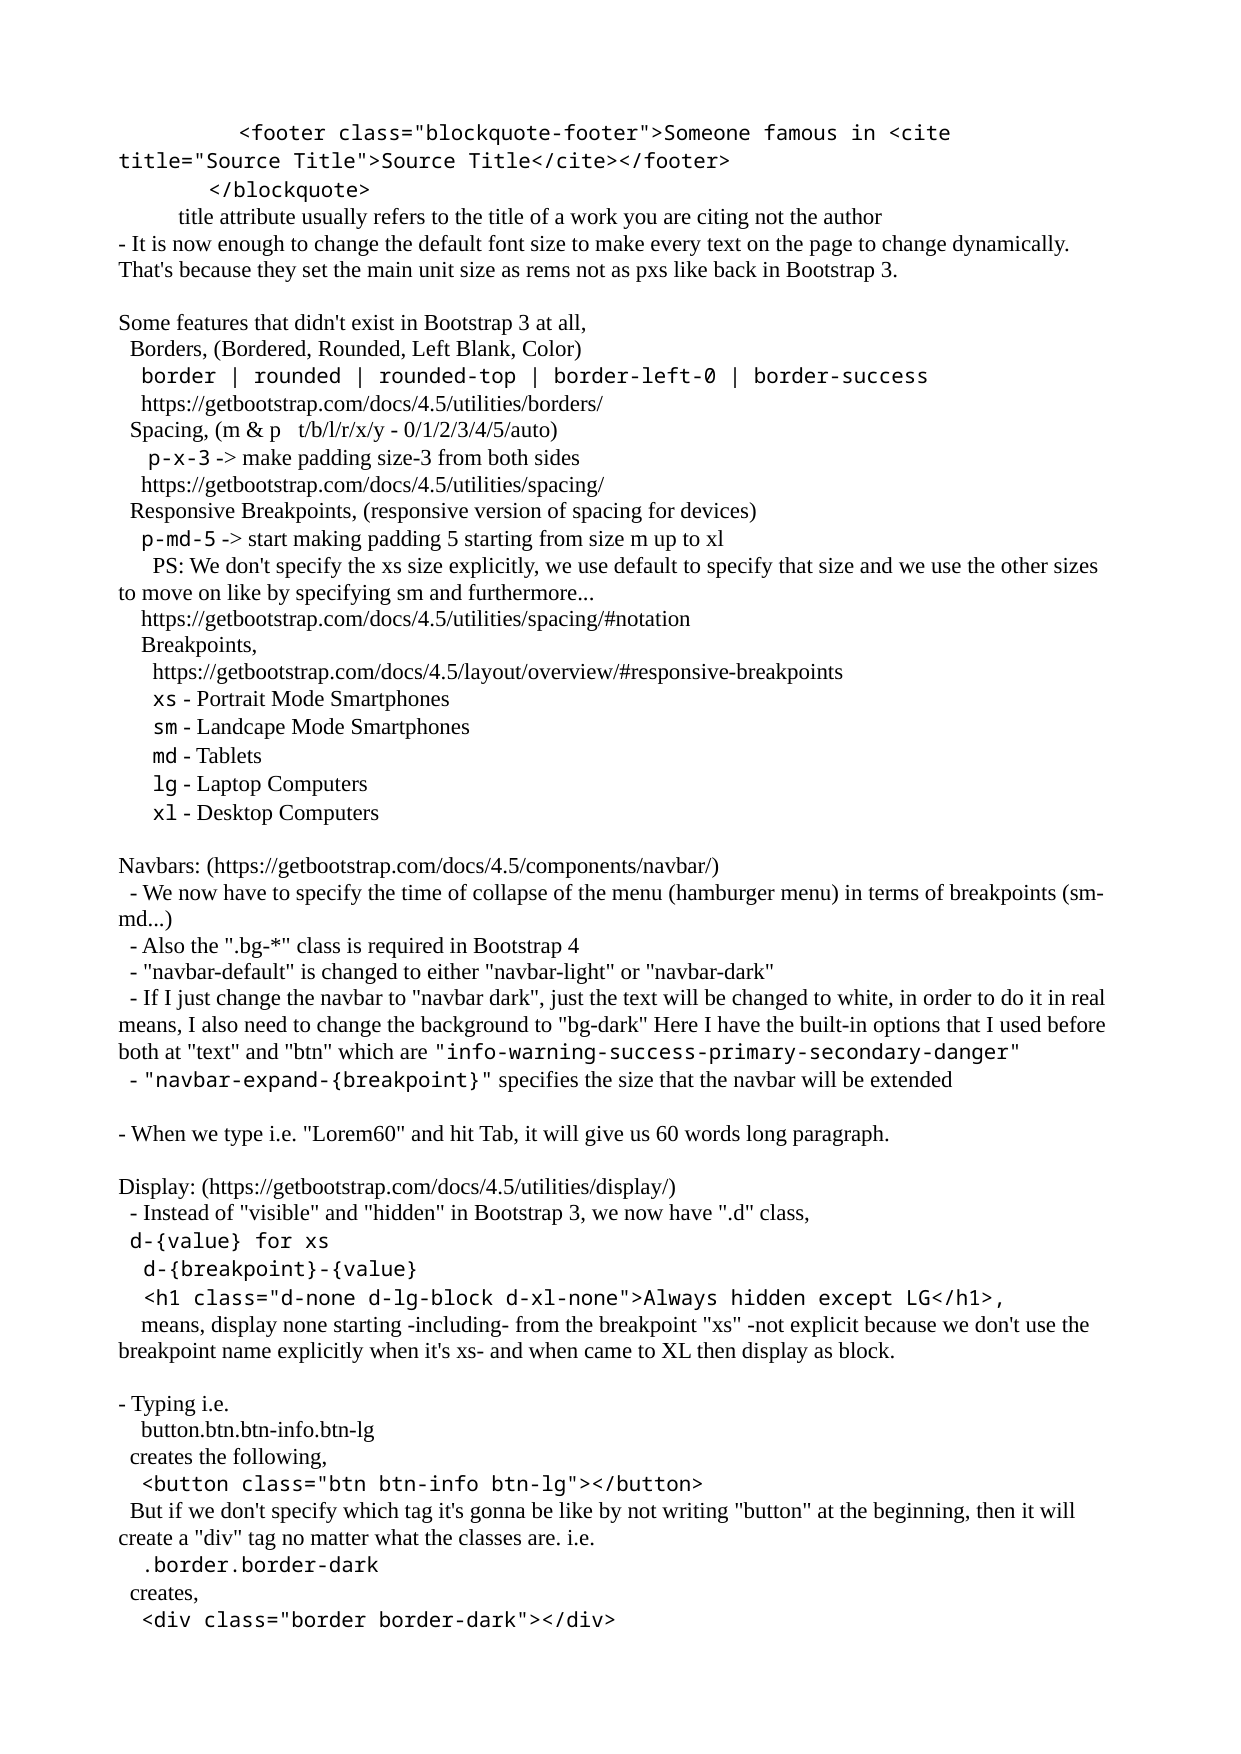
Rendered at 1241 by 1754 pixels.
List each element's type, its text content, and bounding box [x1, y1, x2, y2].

text title attribute usually refers to the title of a work you are citing not the author [118, 203, 1122, 230]
text - "navbar-expand-{breakpoint}" specifies the size that the navbar will be extended [118, 1066, 1122, 1094]
text Display: (https://getbootstrap.com/docs/4.5/utilities/display/) [118, 1173, 1122, 1199]
text <h1 class="d-none d-lg-block d-xl-none">Always hidden except LG</h1>, [118, 1283, 1122, 1311]
text Spacing, (m & p t/b/l/r/x/y - 0/1/2/3/4/5/auto) [118, 416, 1122, 443]
text <footer class="blockquote-footer">Someone famous in <cite title="Source Title">Source Title</cite></footer> [118, 118, 1122, 175]
text creates, [118, 1579, 1122, 1605]
text - Also the ".bg-*" class is required in Bootstrap 4 [118, 932, 1122, 958]
text d-{value} for xs [118, 1226, 1122, 1254]
text Borders, (Bordered, Rounded, Left Blank, Color) [118, 335, 1122, 362]
text means, display none starting -including- from the breakpoint "xs" -not explicit because we don't use the breakpoint name explicitly when it's xs- and when came to XL then display as block. [118, 1311, 1122, 1364]
text - "navbar-default" is changed to either "navbar-light" or "navbar-dark" [118, 958, 1122, 984]
text p-x-3 -> make padding size-3 from both sides [118, 443, 1122, 471]
text Navbars: (https://getbootstrap.com/docs/4.5/components/navbar/) [118, 853, 1122, 879]
text creates the following, [118, 1443, 1122, 1469]
text But if we don't specify which tag it's gonna be like by not writing "button" at the beginning, then it will create a "div" tag no matter what the classes are. i.e. [118, 1498, 1122, 1550]
text Breakpoints, [118, 631, 1122, 658]
text <div class="border border-dark"></div> [118, 1605, 1122, 1633]
text lg - Laptop Computers [118, 769, 1122, 798]
text Some features that didn't exist in Bootstrap 3 at all, [118, 309, 1122, 335]
text - It is now enough to change the default font size to make every text on the page to change dynamically. That's because they set the main unit size as rems not as pxs like back in Bootstrap 3. [118, 230, 1122, 282]
text Responsive Breakpoints, (responsive version of spacing for devices) [118, 497, 1122, 524]
text button.btn.btn-info.btn-lg [118, 1416, 1122, 1443]
text https://getbootstrap.com/docs/4.5/utilities/spacing/#notation [118, 605, 1122, 631]
text <button class="btn btn-info btn-lg"></button> [118, 1469, 1122, 1498]
text - Instead of "visible" and "hidden" in Bootstrap 3, we now have ".d" class, [118, 1199, 1122, 1226]
text </blockquote> [118, 175, 1122, 203]
text d-{breakpoint}-{value} [118, 1254, 1122, 1283]
text xs - Portrait Mode Smartphones [118, 684, 1122, 712]
text - Typing i.e. [118, 1390, 1122, 1416]
text sm - Landcape Mode Smartphones [118, 712, 1122, 741]
text - We now have to specify the time of collapse of the menu (hamburger menu) in terms of breakpoints (sm-md...) [118, 879, 1122, 932]
text md - Tablets [118, 741, 1122, 769]
text https://getbootstrap.com/docs/4.5/utilities/spacing/ [118, 471, 1122, 497]
text PS: We don't specify the xs size explicitly, we use default to specify that size and we use the other sizes to move on like by specifying sm and furthermore... [118, 552, 1122, 605]
text - When we type i.e. "Lorem60" and hit Tab, it will give us 60 words long paragraph. [118, 1120, 1122, 1147]
text - If I just change the navbar to "navbar dark", just the text will be changed to white, in order to do it in real means, I also need to change the background to "bg-dark" Here I have the built-in options that I used before both at "text" and "btn" which are "info-warning-success-primary-secondary-danger" [118, 984, 1122, 1066]
text border | rounded | rounded-top | border-left-0 | border-success [118, 362, 1122, 390]
text https://getbootstrap.com/docs/4.5/layout/overview/#responsive-breakpoints [118, 658, 1122, 684]
text https://getbootstrap.com/docs/4.5/utilities/borders/ [118, 390, 1122, 416]
text p-md-5 -> start making padding 5 starting from size m up to xl [118, 524, 1122, 552]
text .border.border-dark [118, 1550, 1122, 1579]
text xl - Desktop Computers [118, 798, 1122, 826]
